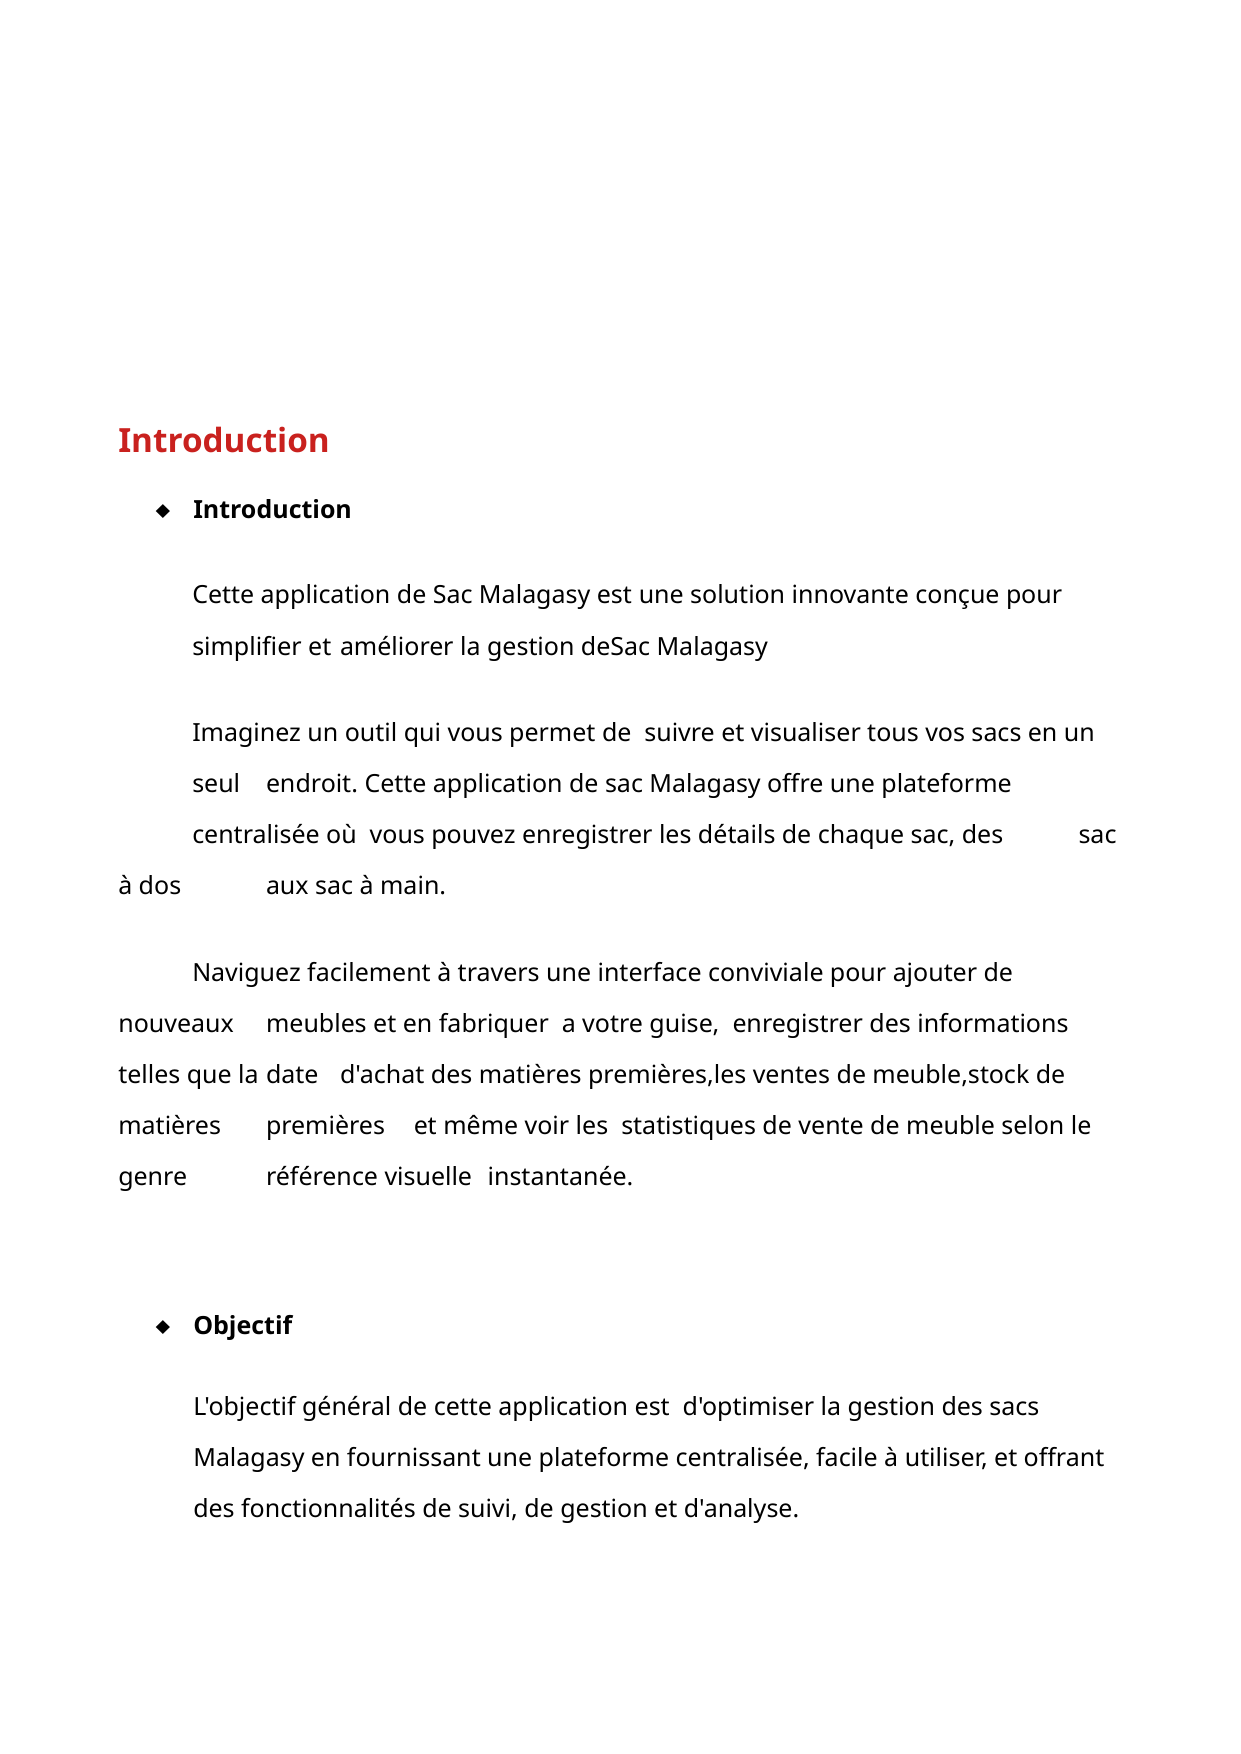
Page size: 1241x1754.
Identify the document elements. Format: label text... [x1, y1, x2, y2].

text Introduction [118, 417, 1122, 462]
text Naviguez facilement à travers une interface conviviale pour ajouter de nouveaux meubles et en fabriquer a votre guise, enregistrer des informations telles que la date d'achat des matières premières,les ventes de meuble,stock de matières premières et même voir les statistiques de vente de meuble selon le genre référence visuelle instantanée. [118, 955, 1122, 1193]
text Imaginez un outil qui vous permet de suivre et visualiser tous vos sacs en un seul endroit. Cette application de sac Malagasy offre une plateforme centralisée où vous pouvez enregistrer les détails de chaque sac, des sac à dos aux sac à main. [118, 715, 1122, 902]
list Objectif [156, 1308, 1122, 1342]
list L'objectif général de cette application est d'optimiser la gestion des sacs Malagasy en fournissant une plateforme centralisée, facile à utiliser, et offrant des fonctionnalités de suivi, de gestion et d'analyse. [156, 1388, 1122, 1524]
text Cette application de Sac Malagasy est une solution innovante conçue pour simplifier et améliorer la gestion deSac Malagasy [118, 577, 1122, 662]
list Introduction [156, 491, 1122, 525]
